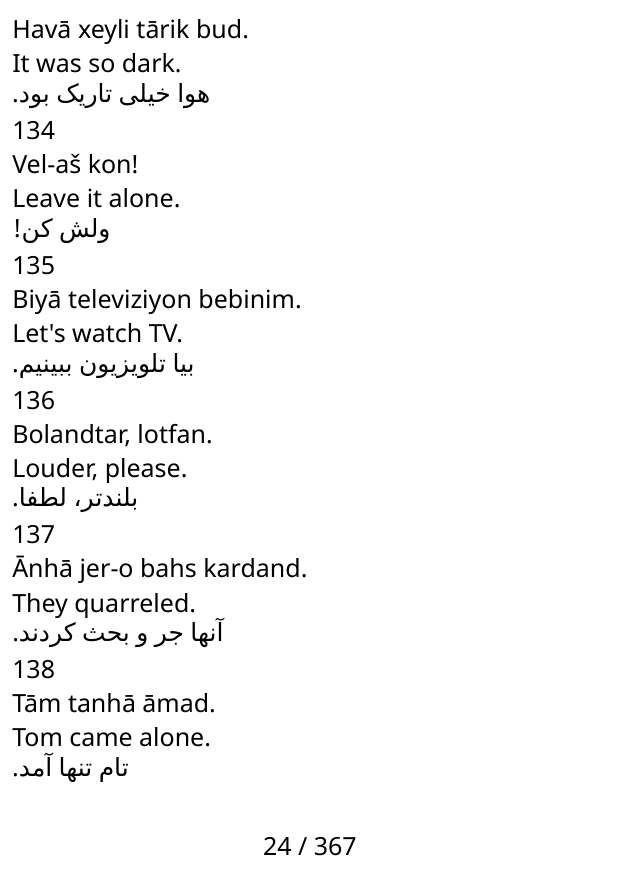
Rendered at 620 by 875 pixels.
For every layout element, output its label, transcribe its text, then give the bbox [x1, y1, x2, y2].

text بیا تلویزیون ببینیم. [12, 350, 607, 382]
text 136 [12, 382, 607, 416]
text Vel-aš kon! [12, 147, 607, 181]
text ولش کن! [12, 215, 607, 247]
text 135 [12, 247, 607, 282]
text Ānhā jer-o bahs kardand. [12, 551, 607, 585]
text 134 [12, 113, 607, 147]
text Leave it alone. [12, 181, 607, 215]
text Tām tanhā āmad. [12, 686, 607, 720]
text It was so dark. [12, 46, 607, 80]
text هوا خیلی تاریک بود. [12, 80, 607, 113]
text 138 [12, 652, 607, 686]
text بلندتر، لطفا. [12, 484, 607, 517]
text Let's watch TV. [12, 316, 607, 350]
text Biyā televiziyon bebinim. [12, 282, 607, 316]
text 137 [12, 517, 607, 551]
text Louder, please. [12, 450, 607, 484]
text تام تنها آمد. [12, 754, 607, 787]
text Tom came alone. [12, 720, 607, 754]
text They quarreled. [12, 585, 607, 619]
text Havā xeyli tārik bud. [12, 12, 607, 46]
text آنها جر و بحث کردند. [12, 619, 607, 652]
text Bolandtar, lotfan. [12, 416, 607, 450]
